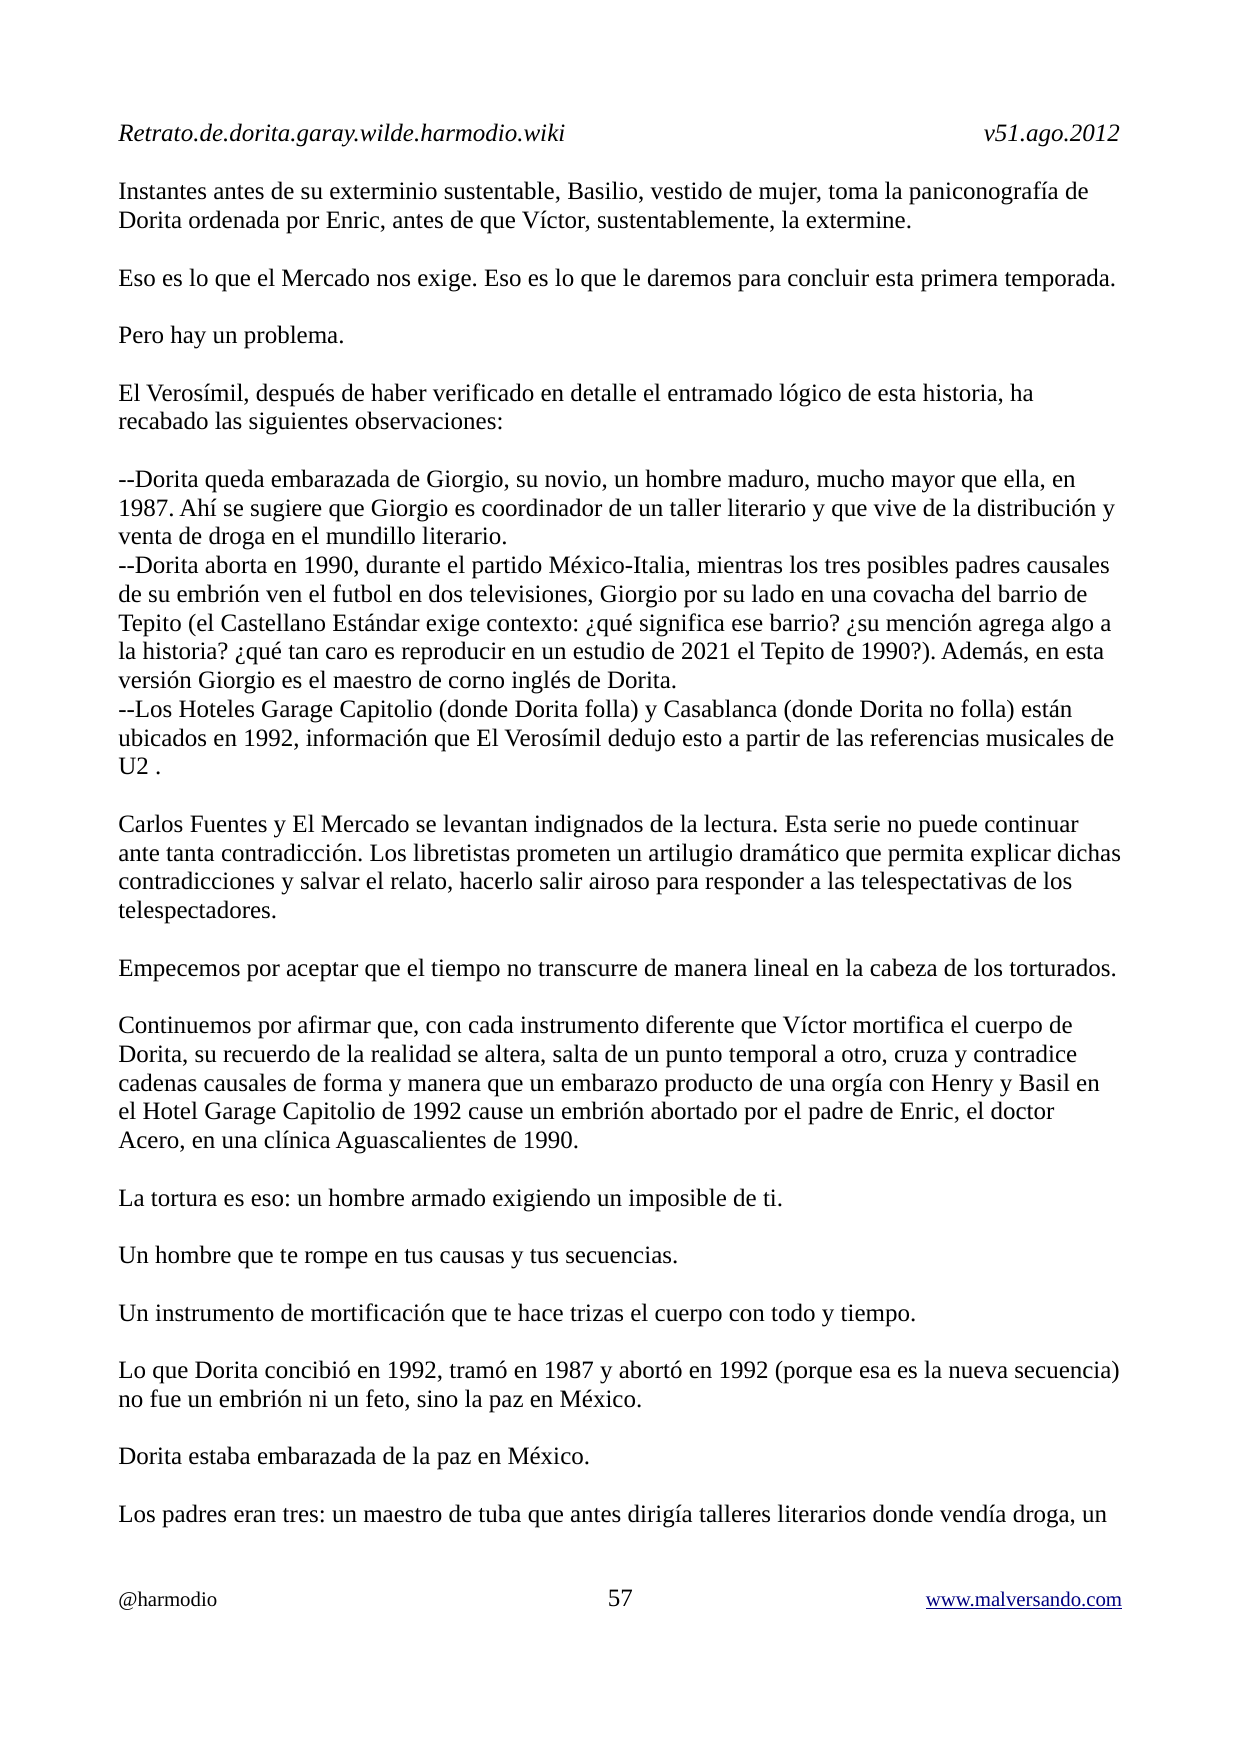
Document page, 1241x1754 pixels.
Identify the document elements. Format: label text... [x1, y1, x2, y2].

text Carlos Fuentes y El Mercado se levantan indignados de la lectura. Esta serie no puede continuar ante tanta contradicción. Los libretistas prometen un artilugio dramático que permita explicar dichas contradicciones y salvar el relato, hacerlo salir airoso para responder a las telespectativas de los telespectadores. [118, 809, 1122, 924]
text Lo que Dorita concibió en 1992, tramó en 1987 y abortó en 1992 (porque esa es la nueva secuencia) no fue un embrión ni un feto, sino la paz en México. [118, 1355, 1122, 1413]
text Los padres eran tres: un maestro de tuba que antes dirigía talleres literarios donde vendía droga, un [118, 1499, 1122, 1528]
text La tortura es eso: un hombre armado exigiendo un imposible de ti. [118, 1183, 1122, 1211]
text Pero hay un problema. [118, 320, 1122, 349]
text --Dorita queda embarazada de Giorgio, su novio, un hombre maduro, mucho mayor que ella, en 1987. Ahí se sugiere que Giorgio es coordinador de un taller literario y que vive de la distribución y venta de droga en el mundillo literario. [118, 464, 1122, 550]
text Dorita estaba embarazada de la paz en México. [118, 1441, 1122, 1470]
text --Dorita aborta en 1990, durante el partido México-Italia, mientras los tres posibles padres causales de su embrión ven el futbol en dos televisiones, Giorgio por su lado en una covacha del barrio de Tepito (el Castellano Estándar exige contexto: ¿qué significa ese barrio? ¿su mención agrega algo a la historia? ¿qué tan caro es reproducir en un estudio de 2021 el Tepito de 1990?). Además, en esta versión Giorgio es el maestro de corno inglés de Dorita. [118, 550, 1122, 694]
text Instantes antes de su exterminio sustentable, Basilio, vestido de mujer, toma la paniconografía de Dorita ordenada por Enric, antes de que Víctor, sustentablemente, la extermine. [118, 176, 1122, 234]
text Eso es lo que el Mercado nos exige. Eso es lo que le daremos para concluir esta primera temporada. [118, 263, 1122, 291]
text Un hombre que te rompe en tus causas y tus secuencias. [118, 1240, 1122, 1269]
text Un instrumento de mortificación que te hace trizas el cuerpo con todo y tiempo. [118, 1298, 1122, 1326]
text El Verosímil, después de haber verificado en detalle el entramado lógico de esta historia, ha recabado las siguientes observaciones: [118, 378, 1122, 435]
text --Los Hoteles Garage Capitolio (donde Dorita folla) y Casablanca (donde Dorita no folla) están ubicados en 1992, información que El Verosímil dedujo esto a partir de las referencias musicales de U2 . [118, 694, 1122, 780]
text Empecemos por aceptar que el tiempo no transcurre de manera lineal en la cabeza de los torturados. [118, 953, 1122, 981]
text Continuemos por afirmar que, con cada instrumento diferente que Víctor mortifica el cuerpo de Dorita, su recuerdo de la realidad se altera, salta de un punto temporal a otro, cruza y contradice cadenas causales de forma y manera que un embarazo producto de una orgía con Henry y Basil en el Hotel Garage Capitolio de 1992 cause un embrión abortado por el padre de Enric, el doctor Acero, en una clínica Aguascalientes de 1990. [118, 1010, 1122, 1154]
